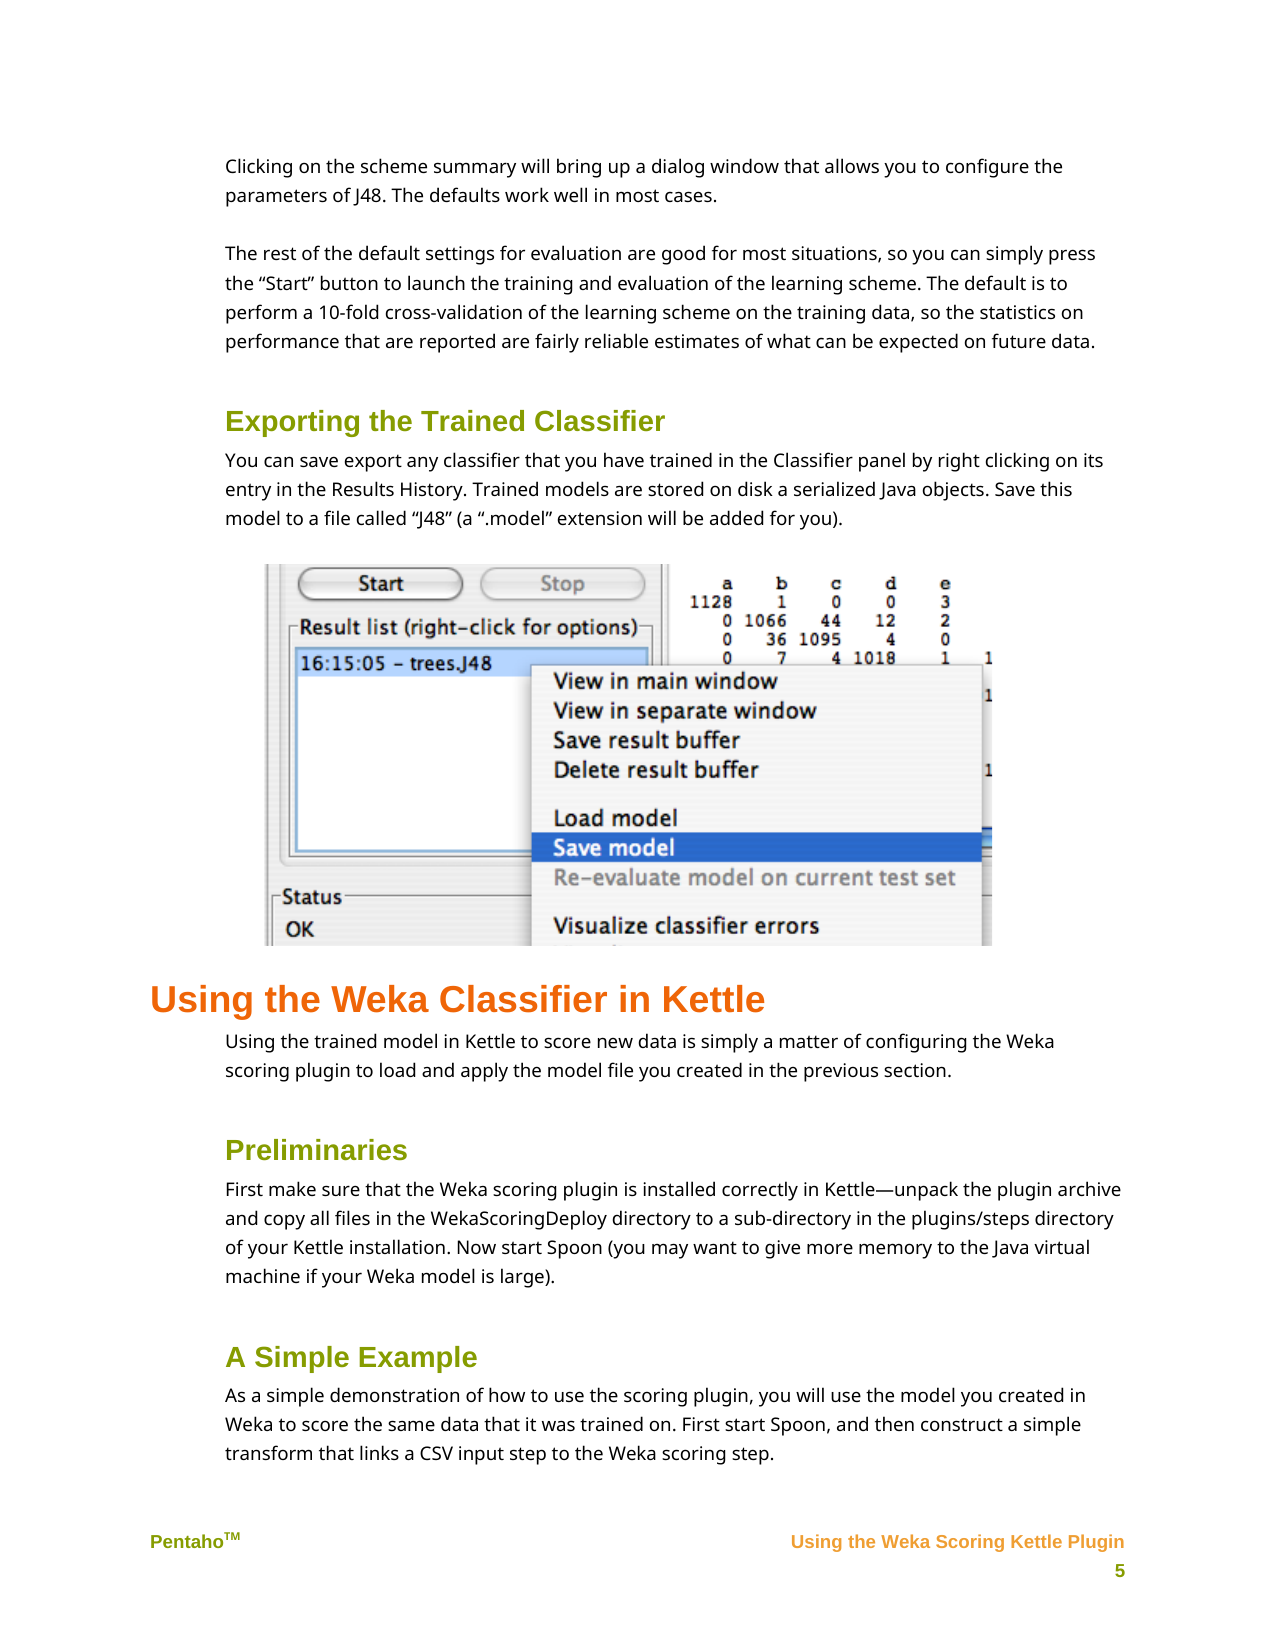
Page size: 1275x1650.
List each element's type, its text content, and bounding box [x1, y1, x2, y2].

subtitle Preliminaries [225, 1137, 1125, 1167]
subtitle Exporting the Trained Classifier [225, 408, 1125, 437]
subtitle Using the Weka Classifier in Kettle [150, 989, 1125, 1019]
text As a simple demonstration of how to use the scoring plugin, you will use the model you created in Weka to score the same data that it was trained on. First start Spoon, and then construct a simple transform that links a CSV input step to the Weka scoring step. [225, 1379, 1125, 1467]
picture [264, 564, 993, 946]
text Using the trained model in Kettle to score new data is simply a matter of configuring the Weka scoring plugin to load and apply the model file you created in the previous section. [225, 1025, 1125, 1083]
subtitle A Simple Example [225, 1344, 1125, 1373]
text You can save export any classifier that you have trained in the Classifier panel by right clicking on its entry in the Results History. Trained models are stored on disk a serialized Java objects. Save this model to a file called “J48” (a “.model” extension will be added for you). [225, 444, 1125, 531]
text The rest of the default settings for evaluation are good for most situations, so you can simply press the “Start” button to launch the training and evaluation of the learning scheme. The default is to perform a 10-fold cross-validation of the learning scheme on the training data, so the statistics on performance that are reported are fairly reliable estimates of what can be expected on future data. [225, 237, 1125, 354]
text Clicking on the scheme summary will bring up a dialog window that allows you to configure the parameters of J48. The defaults work well in most cases. [225, 150, 1125, 208]
text First make sure that the Weka scoring plugin is installed correctly in Kettle—unpack the plugin archive and copy all files in the WekaScoringDeploy directory to a sub-directory in the plugins/steps directory of your Kettle installation. Now start Spoon (you may want to give more memory to the Java virtual machine if your Weka model is large). [225, 1173, 1125, 1289]
